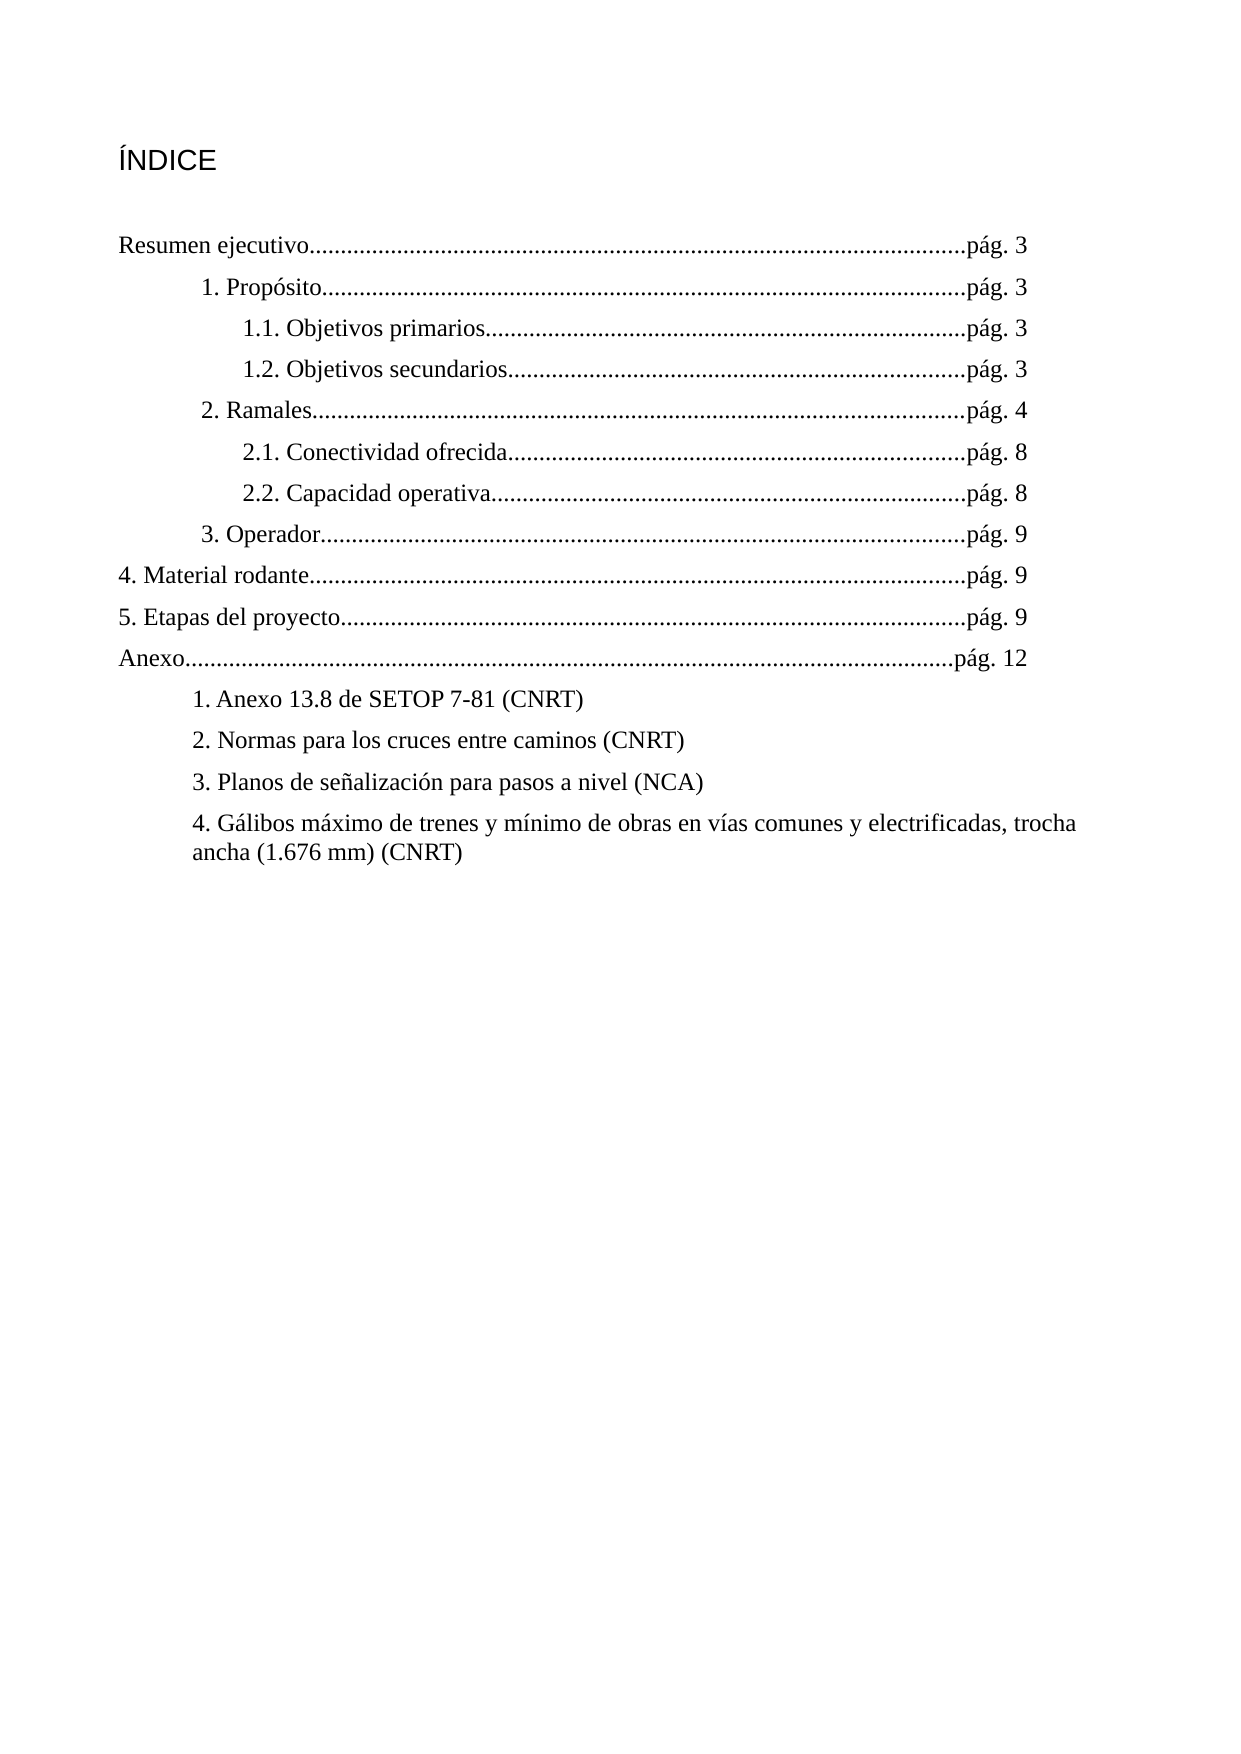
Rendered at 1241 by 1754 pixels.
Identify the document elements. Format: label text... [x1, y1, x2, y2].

text 2.2. Capacidad operativa pág. 8 [118, 478, 1122, 507]
text 1. Propósito pág. 3 [118, 272, 1122, 300]
text 4. Material rodante pág. 9 [118, 560, 1122, 589]
text 1.1. Objetivos primarios pág. 3 [118, 313, 1122, 342]
subtitle ÍNDICE [118, 143, 1122, 177]
text 4. Gálibos máximo de trenes y mínimo de obras en vías comunes y electrificadas, trocha ancha (1.676 mm) (CNRT) [192, 808, 1122, 865]
text 2. Normas para los cruces entre caminos (CNRT) [192, 725, 1122, 754]
text 1.2. Objetivos secundarios pág. 3 [118, 354, 1122, 383]
text 3. Operador pág. 9 [118, 519, 1122, 548]
text 2. Ramales pág. 4 [118, 395, 1122, 424]
text 1. Anexo 13.8 de SETOP 7-81 (CNRT) [192, 684, 1122, 713]
text Resumen ejecutivo pág. 3 [118, 230, 1122, 259]
text 3. Planos de señalización para pasos a nivel (NCA) [192, 767, 1122, 795]
text 5. Etapas del proyecto pág. 9 [118, 602, 1122, 630]
text Anexo pág. 12 [118, 643, 1122, 672]
text 2.1. Conectividad ofrecida pág. 8 [118, 437, 1122, 465]
